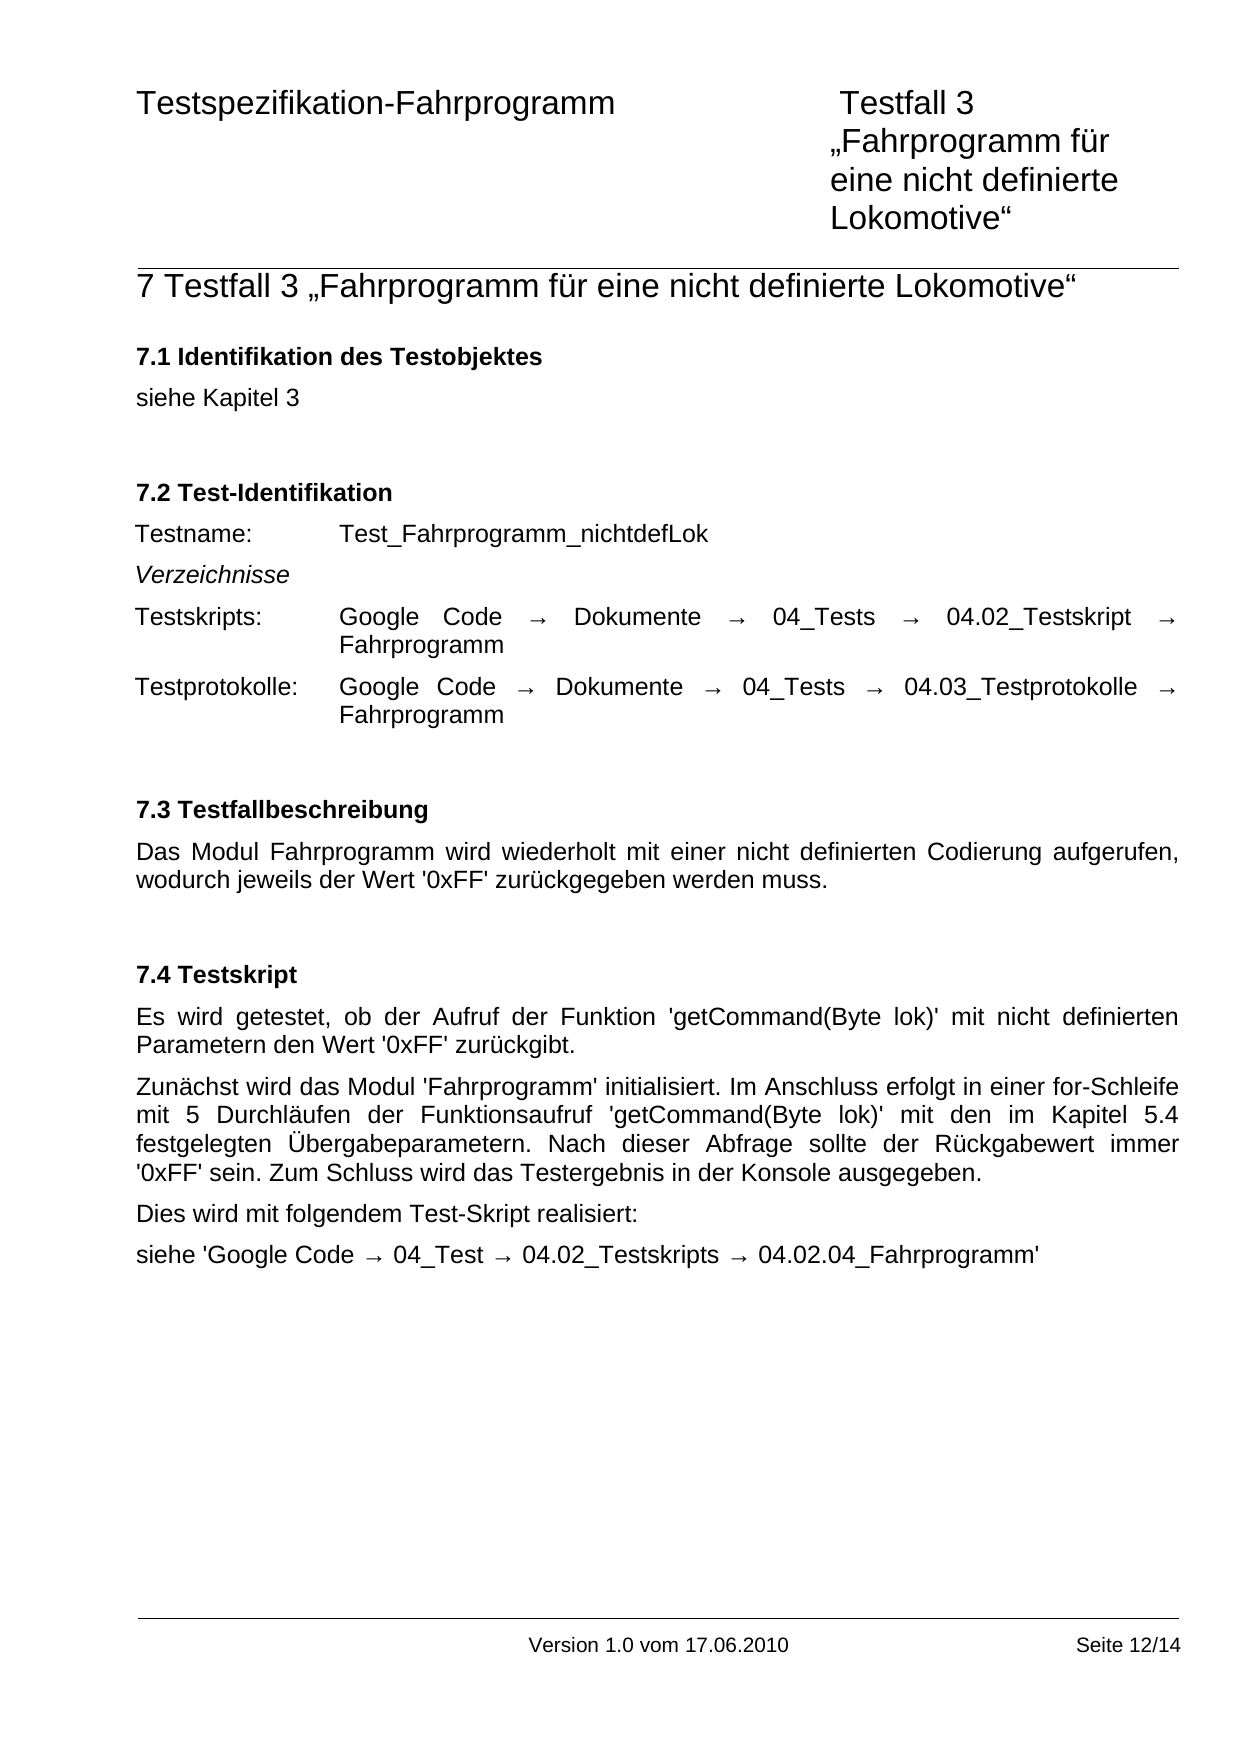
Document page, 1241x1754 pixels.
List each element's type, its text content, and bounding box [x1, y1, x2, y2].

subtitle Test-Identifikation [136, 478, 1181, 507]
text siehe 'Google Code → 04_Test → 04.02_Testskripts → 04.02.04_Fahrprogramm' [136, 1241, 1181, 1269]
subtitle Testfall 3 „Fahrprogramm für eine nicht definierte Lokomotive“ [447, 289, 1181, 304]
text Testname: Test_Fahrprogramm_nichtdefLok [134, 519, 1181, 548]
text Testskripts: Google Code → Dokumente → 04_Tests → 04.02_Testskript → Fahrprogramm [134, 602, 1181, 659]
subtitle Identifikation des Testobjektes [136, 342, 1181, 371]
text Verzeichnisse [134, 561, 1181, 589]
subtitle Testskript [136, 961, 1181, 989]
text Das Modul Fahrprogramm wird wiederholt mit einer nicht definierten Codierung aufgerufen, wodurch jeweils der Wert '0xFF' zurückgegeben werden muss. [136, 837, 1181, 894]
subtitle Testfallbeschreibung [136, 796, 1181, 824]
subtitle Testfall 3 „Fahrprogramm für eine nicht definierte Lokomotive“ [136, 289, 389, 304]
text Es wird getestet, ob der Aufruf der Funktion 'getCommand(Byte lok)' mit nicht definierten Parametern den Wert '0xFF' zurückgibt. [136, 1002, 1181, 1059]
text Dies wird mit folgendem Test-Skript realisiert: [136, 1199, 1181, 1228]
text Testprotokolle: Google Code → Dokumente → 04_Tests → 04.03_Testprotokolle → Fahrprogramm [134, 672, 1181, 729]
text siehe Kapitel 3 [136, 383, 1181, 412]
text Zunächst wird das Modul 'Fahrprogramm' initialisiert. Im Anschluss erfolgt in einer for-Schleife mit 5 Durchläufen der Funktionsaufruf 'getCommand(Byte lok)' mit den im Kapitel 5.4 festgelegten Übergabeparametern. Nach dieser Abfrage sollte der Rückgabewert immer '0xFF' sein. Zum Schluss wird das Testergebnis in der Konsole ausgegeben. [136, 1072, 1181, 1187]
